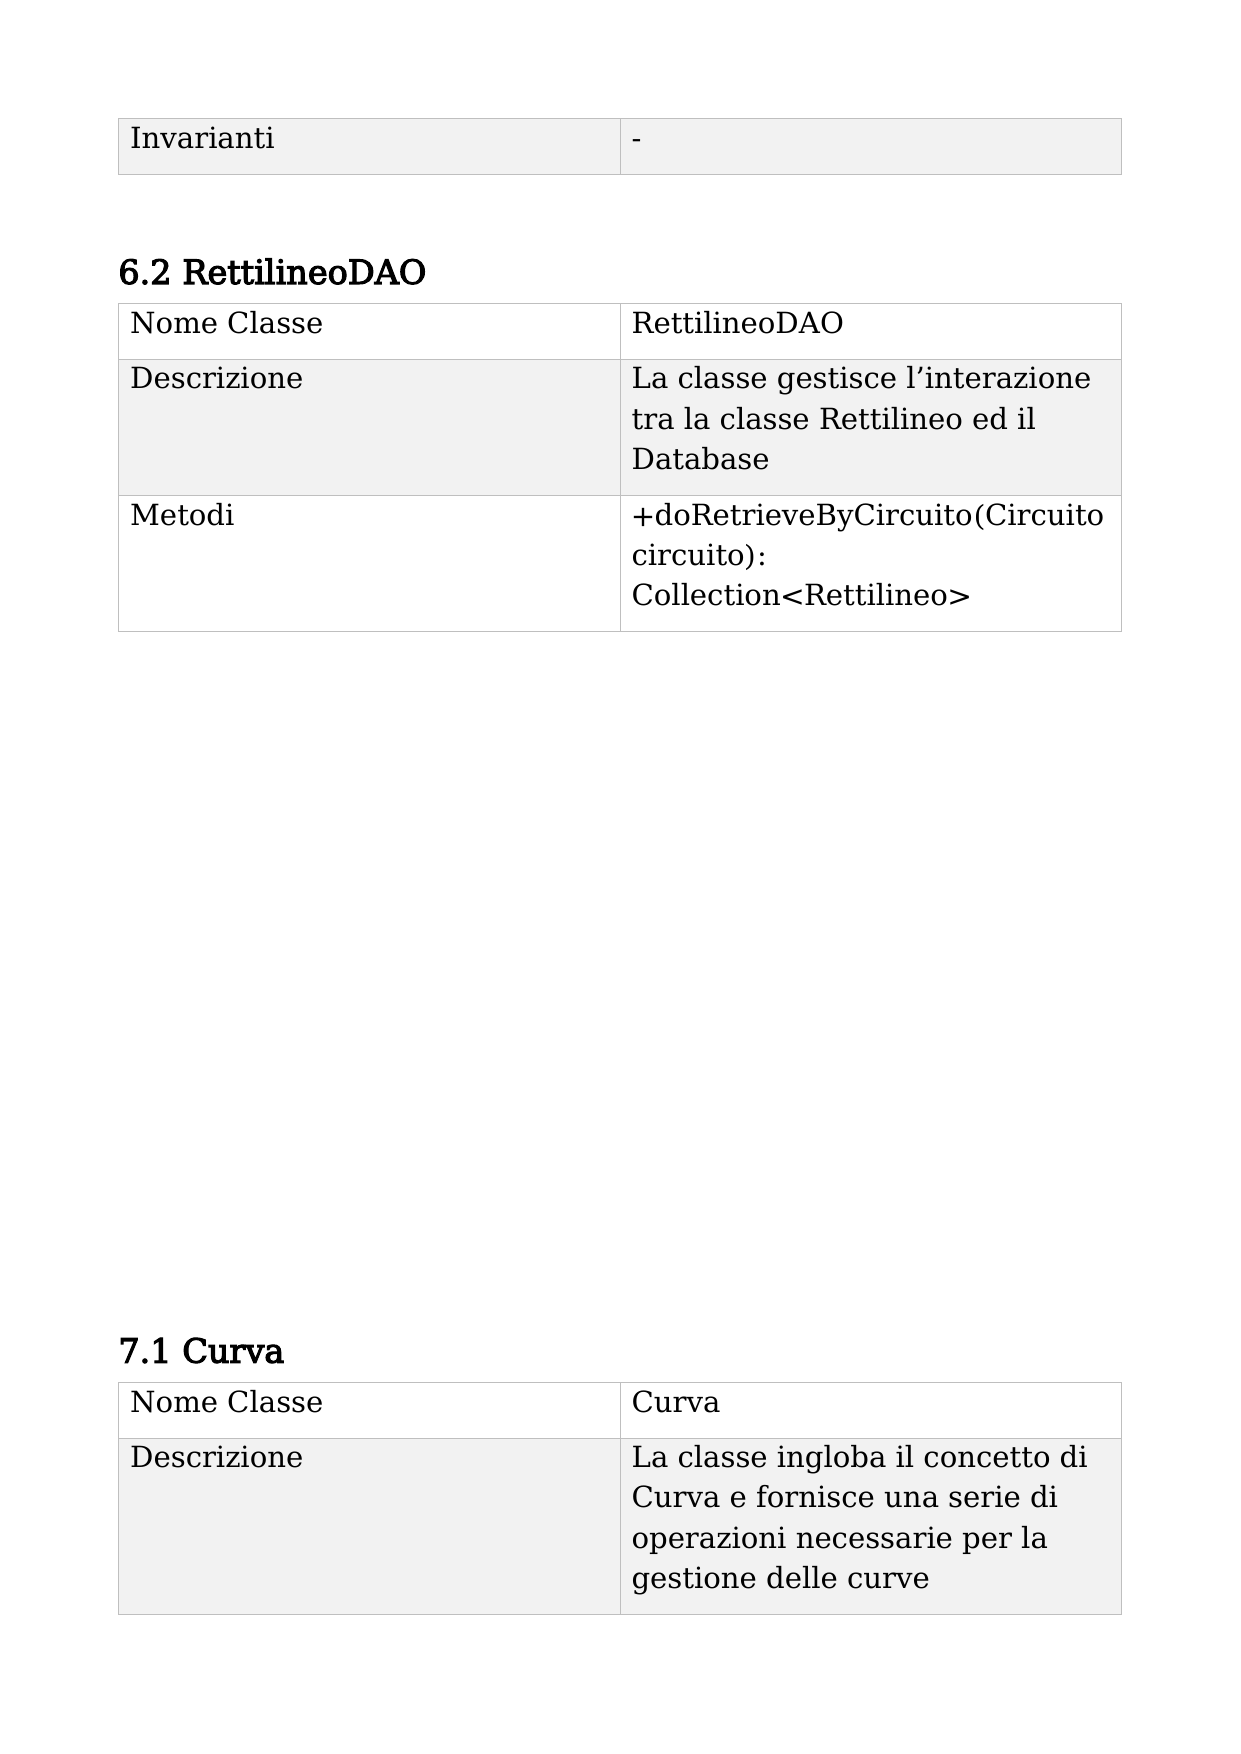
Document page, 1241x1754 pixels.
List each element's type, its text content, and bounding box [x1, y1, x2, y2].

table_header Curva [621, 1383, 1121, 1438]
table_cell +doRetrieveByCircuito(Circuito circuito): Collection<Rettilineo> [621, 496, 1121, 631]
table_cell Metodi [119, 496, 620, 631]
subtitle 7.1 Curva [118, 1329, 1122, 1369]
table_cell Descrizione [119, 1439, 620, 1614]
table_cell - [621, 119, 1121, 174]
table_cell Descrizione [119, 360, 620, 495]
subtitle 6.2 RettilineoDAO [118, 251, 1122, 291]
table_cell Invarianti [119, 119, 620, 174]
table_cell La classe ingloba il concetto di Curva e fornisce una serie di operazioni necessarie per la gestione delle curve [621, 1439, 1121, 1614]
table_cell La classe gestisce l’interazione tra la classe Rettilineo ed il Database [621, 360, 1121, 495]
table_header RettilineoDAO [621, 304, 1121, 359]
table_header Nome Classe [119, 1383, 620, 1438]
table_header Nome Classe [119, 304, 620, 359]
